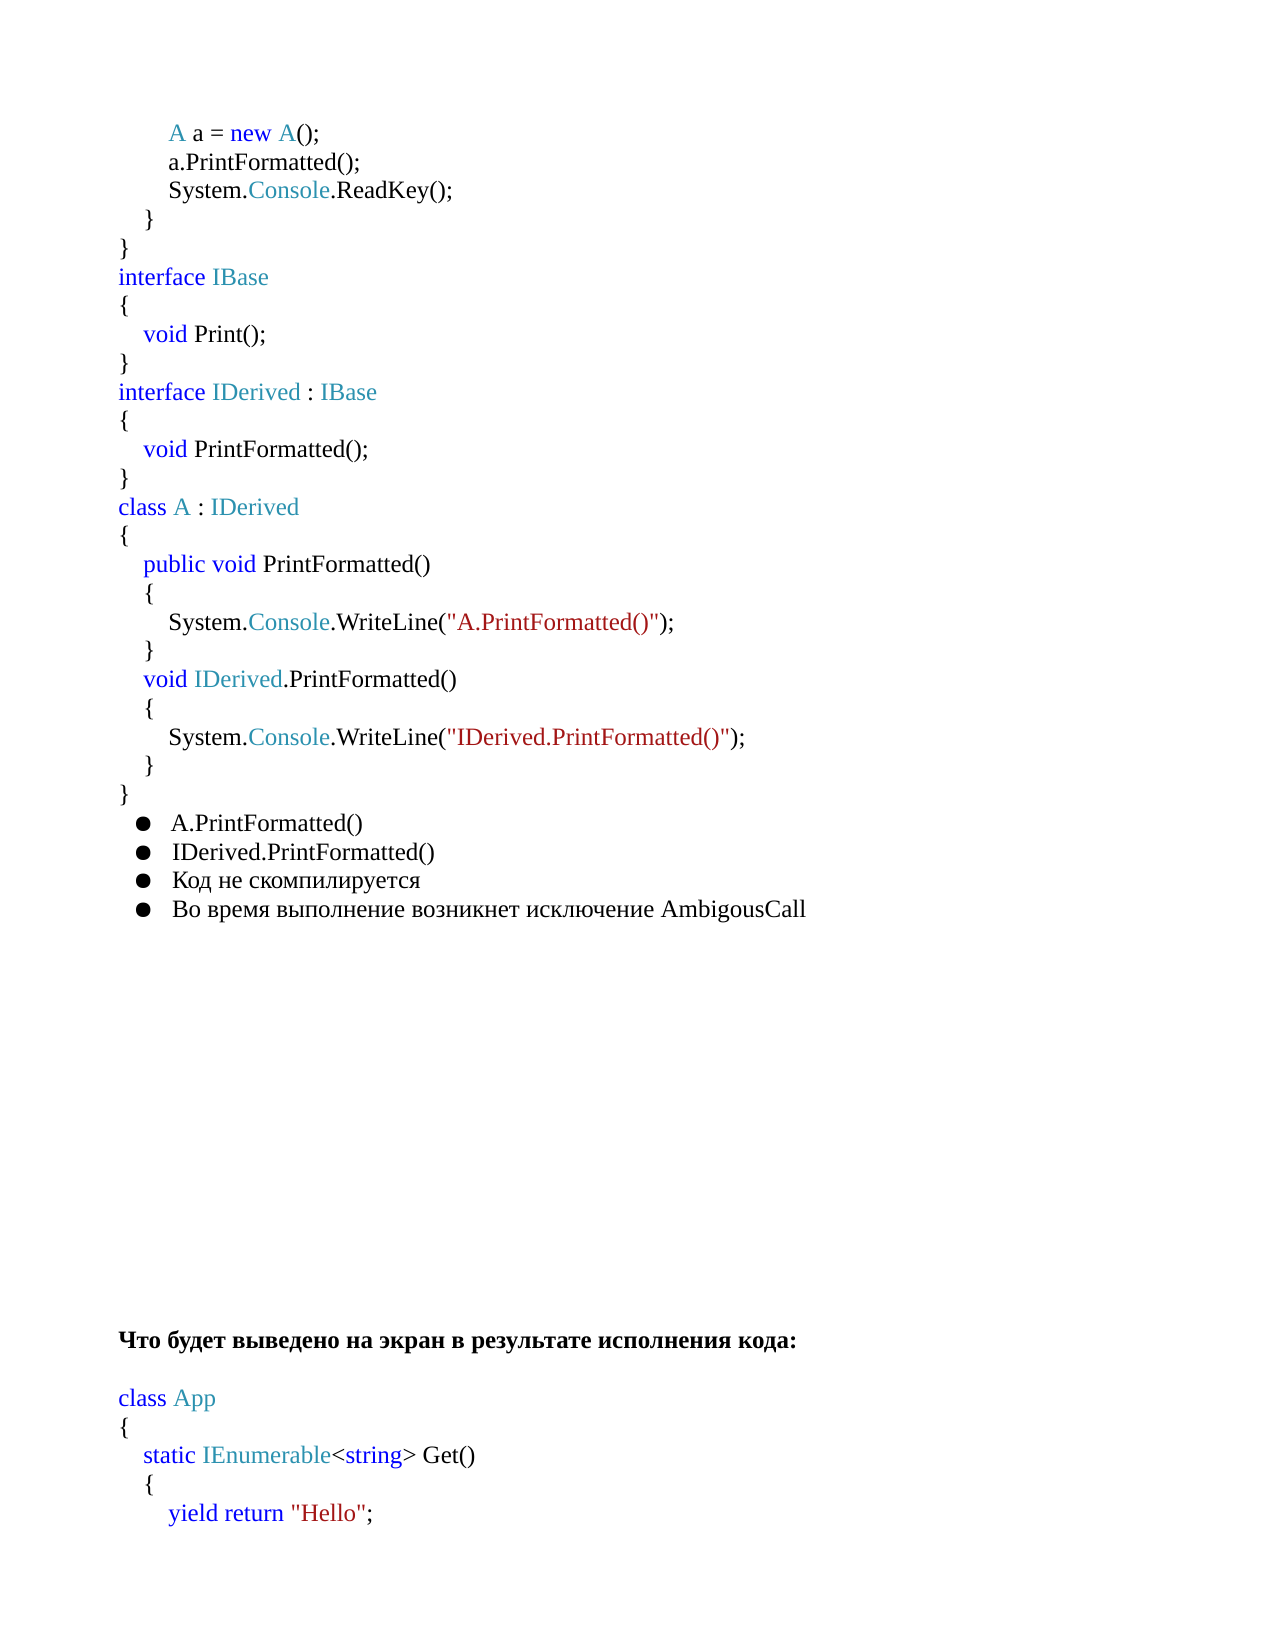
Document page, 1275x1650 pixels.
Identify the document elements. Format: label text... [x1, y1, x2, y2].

list Код не скомпилируется [133, 866, 1157, 894]
text { [118, 1412, 1157, 1441]
text void PrintFormatted(); [118, 434, 1157, 463]
text yield return "Hello"; [118, 1498, 1157, 1527]
list IDerived.PrintFormatted() [133, 837, 1157, 866]
text } [118, 779, 1157, 808]
text { [118, 1469, 1157, 1498]
text Что будет выведено на экран в результате исполнения кода: [118, 1326, 1157, 1354]
text { [118, 406, 1157, 434]
text { [118, 693, 1157, 722]
text } [118, 348, 1157, 377]
list Во время выполнение возникнет исключение AmbigousCall [133, 894, 1157, 923]
text } [118, 751, 1157, 779]
text { [118, 291, 1157, 319]
text static IEnumerable<string> Get() [118, 1441, 1157, 1469]
text class App [118, 1383, 1157, 1412]
text interface IDerived : IBase [118, 377, 1157, 406]
text } [118, 233, 1157, 262]
text void IDerived.PrintFormatted() [118, 664, 1157, 693]
text } [118, 463, 1157, 492]
text } [118, 204, 1157, 233]
text interface IBase [118, 262, 1157, 291]
text a.PrintFormatted(); [118, 147, 1157, 176]
text System.Console.ReadKey(); [118, 176, 1157, 204]
text A a = new A(); [118, 118, 1157, 147]
text System.Console.WriteLine("IDerived.PrintFormatted()"); [118, 722, 1157, 751]
text public void PrintFormatted() [118, 549, 1157, 578]
text { [118, 521, 1157, 549]
list A.PrintFormatted() [133, 808, 1157, 837]
text { [118, 578, 1157, 607]
text void Print(); [118, 319, 1157, 348]
text class A : IDerived [118, 492, 1157, 521]
text System.Console.WriteLine("A.PrintFormatted()"); [118, 607, 1157, 636]
text } [118, 636, 1157, 664]
